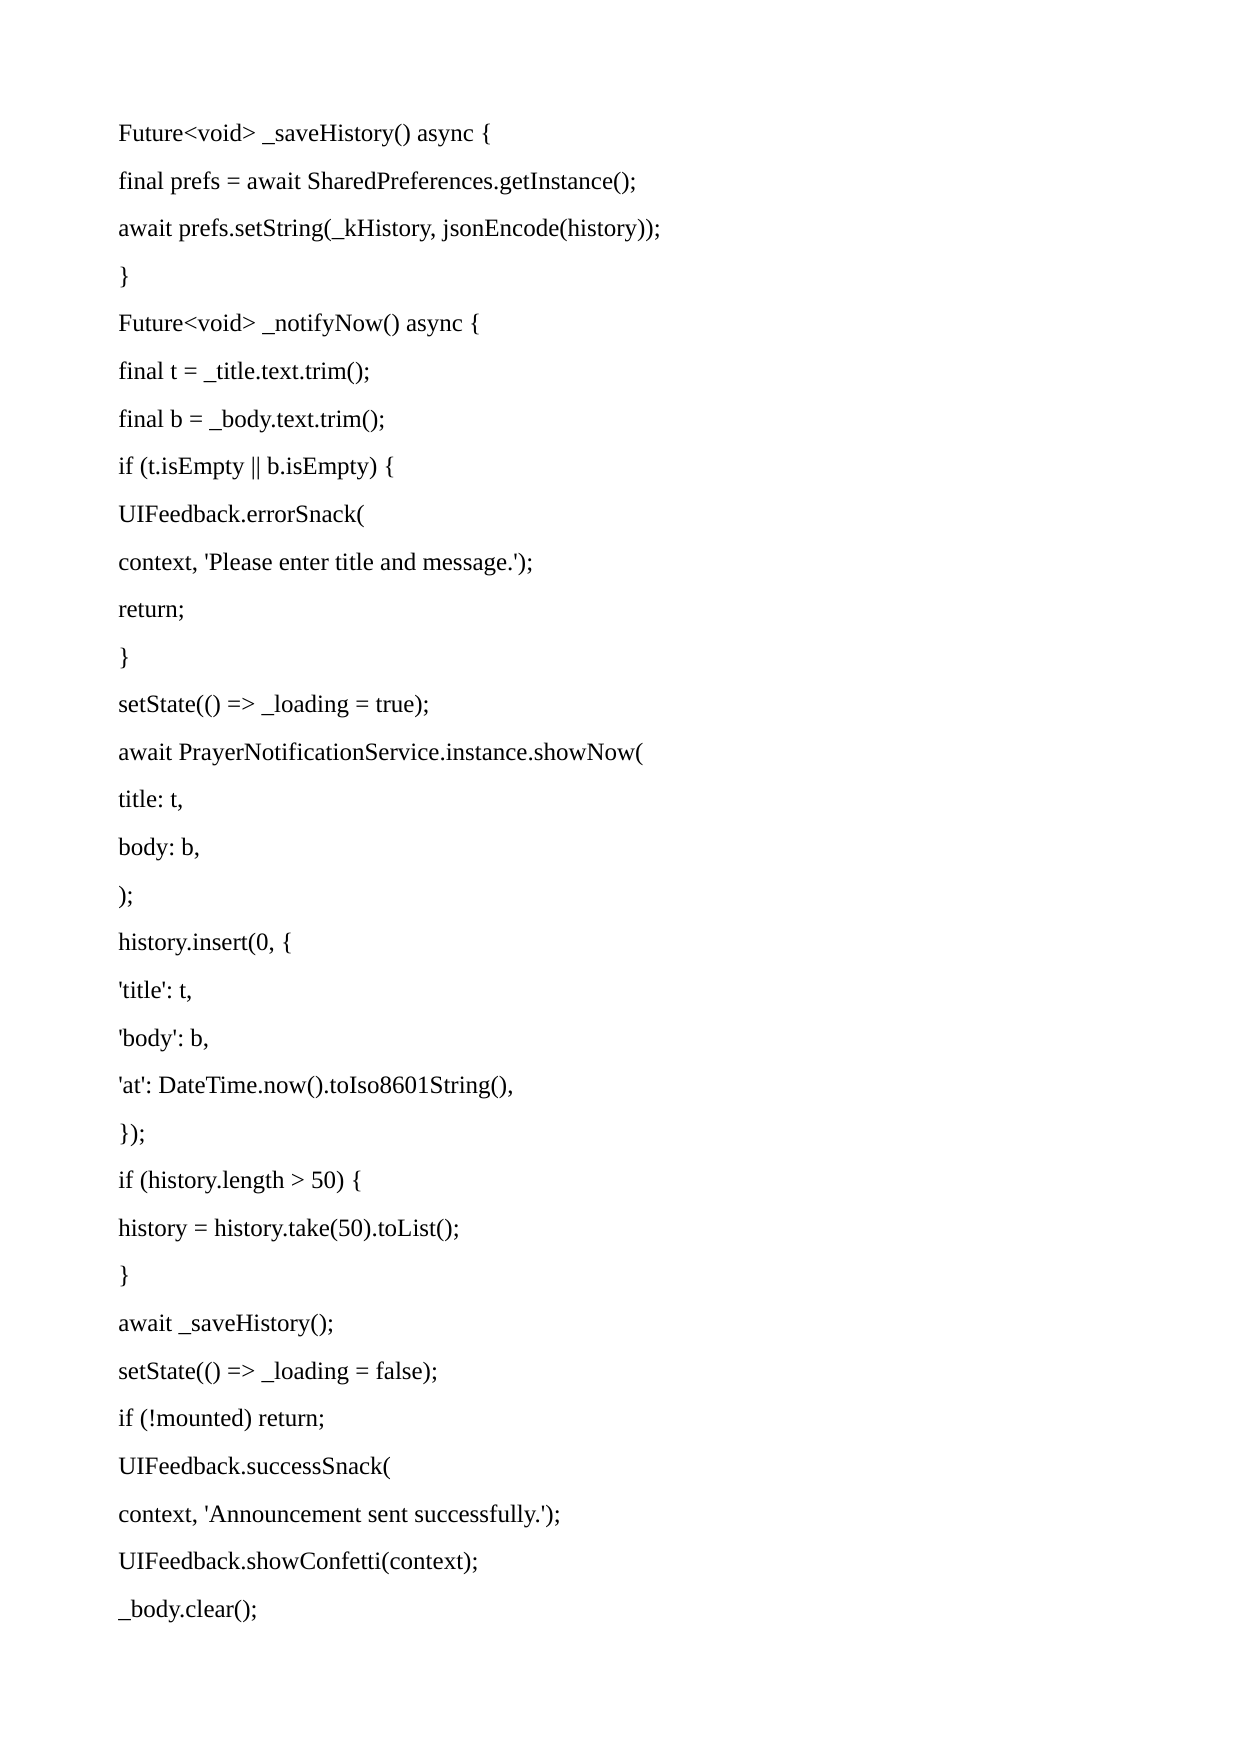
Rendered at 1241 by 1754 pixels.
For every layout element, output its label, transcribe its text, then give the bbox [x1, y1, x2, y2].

text UIFeedback.showConfetti(context); [118, 1546, 1122, 1575]
text final b = _body.text.trim(); [118, 404, 1122, 432]
text }); [118, 1118, 1122, 1147]
text Future<void> _notifyNow() async { [118, 308, 1122, 337]
text await prefs.setString(_kHistory, jsonEncode(history)); [118, 213, 1122, 242]
text 'title': t, [118, 975, 1122, 1004]
text } [118, 1261, 1122, 1289]
text setState(() => _loading = false); [118, 1356, 1122, 1384]
text context, 'Please enter title and message.'); [118, 547, 1122, 575]
text context, 'Announcement sent successfully.'); [118, 1499, 1122, 1527]
text return; [118, 594, 1122, 623]
text if (history.length > 50) { [118, 1165, 1122, 1194]
text final t = _title.text.trim(); [118, 356, 1122, 385]
text } [118, 261, 1122, 290]
text ); [118, 880, 1122, 908]
text body: b, [118, 832, 1122, 861]
text } [118, 642, 1122, 671]
text await _saveHistory(); [118, 1308, 1122, 1337]
text 'body': b, [118, 1023, 1122, 1051]
text final prefs = await SharedPreferences.getInstance(); [118, 166, 1122, 194]
text if (!mounted) return; [118, 1403, 1122, 1432]
text history.insert(0, { [118, 927, 1122, 956]
text UIFeedback.successSnack( [118, 1451, 1122, 1480]
text title: t, [118, 784, 1122, 813]
text await PrayerNotificationService.instance.showNow( [118, 737, 1122, 766]
text _body.clear(); [118, 1594, 1122, 1623]
text Future<void> _saveHistory() async { [118, 118, 1122, 147]
text history = history.take(50).toList(); [118, 1213, 1122, 1242]
text setState(() => _loading = true); [118, 689, 1122, 718]
text if (t.isEmpty || b.isEmpty) { [118, 451, 1122, 480]
text 'at': DateTime.now().toIso8601String(), [118, 1070, 1122, 1099]
text UIFeedback.errorSnack( [118, 499, 1122, 528]
